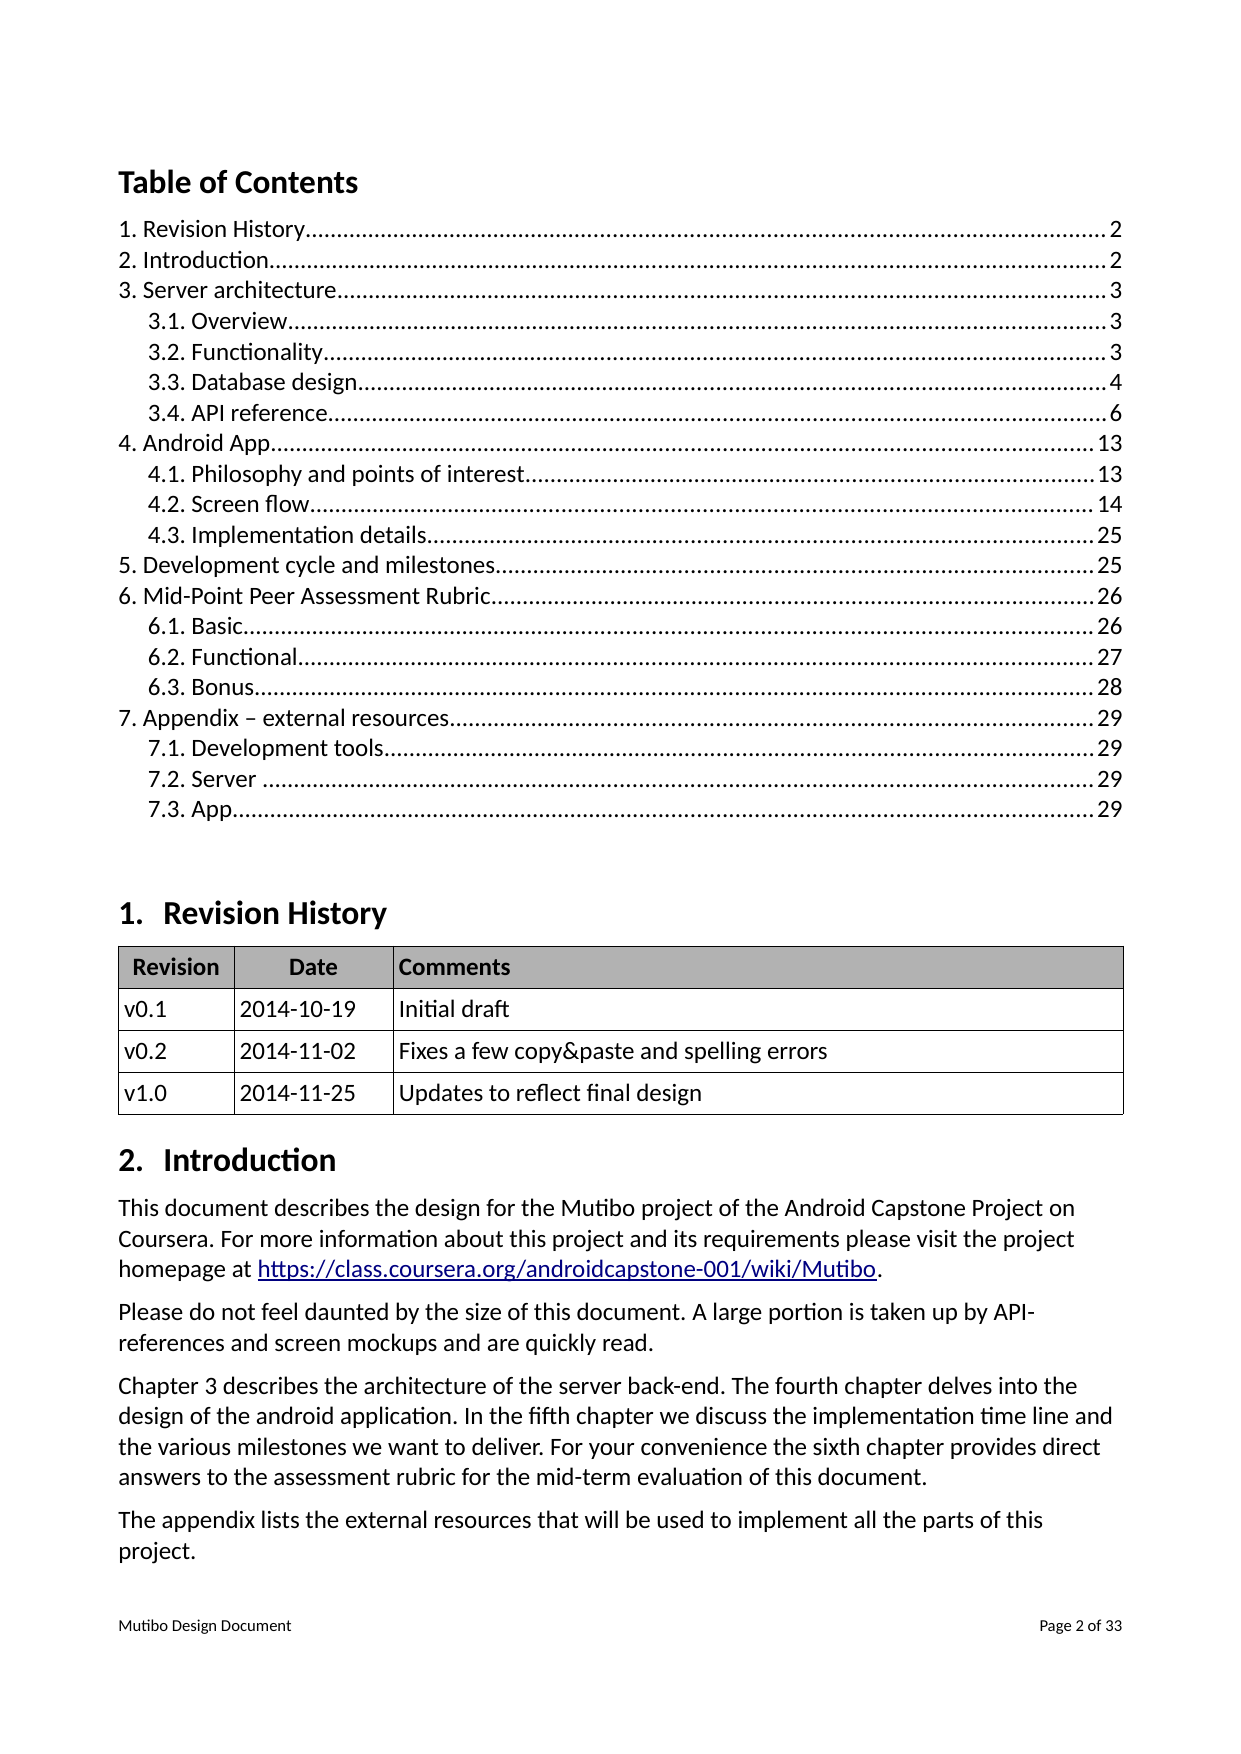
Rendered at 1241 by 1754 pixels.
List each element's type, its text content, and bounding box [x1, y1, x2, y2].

table_cell 2014-11-02 [235, 1031, 393, 1072]
text Please do not feel daunted by the size of this document. A large portion is taken up by API-references and screen mockups and are quickly read. [118, 1296, 1122, 1357]
table_header Revision [119, 947, 234, 988]
text 7.3. App 29 [148, 793, 1122, 824]
table_header Comments [394, 947, 1123, 988]
subtitle Table of Contents [118, 161, 1122, 202]
text 4.1. Philosophy and points of interest 13 [148, 458, 1122, 488]
text 7.1. Development tools 29 [148, 732, 1122, 763]
table_cell Fixes a few copy&paste and spelling errors [394, 1031, 1123, 1072]
text 5. Development cycle and milestones 25 [118, 549, 1122, 580]
text 4.3. Implementation details 25 [148, 519, 1122, 549]
text 1. Revision History 2 [118, 214, 1122, 244]
text Chapter 3 describes the architecture of the server back-end. The fourth chapter delves into the design of the android application. In the fifth chapter we discuss the implementation time line and the various milestones we want to deliver. For your convenience the sixth chapter provides direct answers to the assessment rubric for the mid-term evaluation of this document. [118, 1370, 1122, 1492]
table_cell v1.0 [119, 1073, 234, 1114]
text The appendix lists the external resources that will be used to implement all the parts of this project. [118, 1504, 1122, 1566]
table_cell v0.2 [119, 1031, 234, 1072]
text 2. Introduction 2 [118, 244, 1122, 275]
text 3.2. Functionality 3 [148, 336, 1122, 366]
text 4.2. Screen flow 14 [148, 488, 1122, 519]
text 6.2. Functional 27 [148, 641, 1122, 671]
table_cell 2014-11-25 [235, 1073, 393, 1114]
text 3.3. Database design 4 [148, 366, 1122, 397]
text 7.2. Server 29 [148, 763, 1122, 793]
text 4. Android App 13 [118, 427, 1122, 458]
table_cell v0.1 [119, 989, 234, 1030]
table_cell 2014-10-19 [235, 989, 393, 1030]
text 6.1. Basic 26 [148, 610, 1122, 641]
table_cell Updates to reflect final design [394, 1073, 1123, 1114]
table_cell Initial draft [394, 989, 1123, 1030]
subtitle Revision History [118, 892, 1122, 933]
table_header Date [235, 947, 393, 988]
text 3.1. Overview 3 [148, 305, 1122, 336]
text 3. Server architecture 3 [118, 275, 1122, 305]
text 7. Appendix – external resources 29 [118, 702, 1122, 732]
subtitle Introduction [118, 1139, 1122, 1180]
text 6.3. Bonus 28 [148, 671, 1122, 702]
text 6. Mid-Point Peer Assessment Rubric 26 [118, 580, 1122, 610]
text 3.4. API reference 6 [148, 397, 1122, 427]
text This document describes the design for the Mutibo project of the Android Capstone Project on Coursera. For more information about this project and its requirements please visit the project homepage at https://class.coursera.org/androidcapstone-001/wiki/Mutibo. [118, 1192, 1122, 1284]
